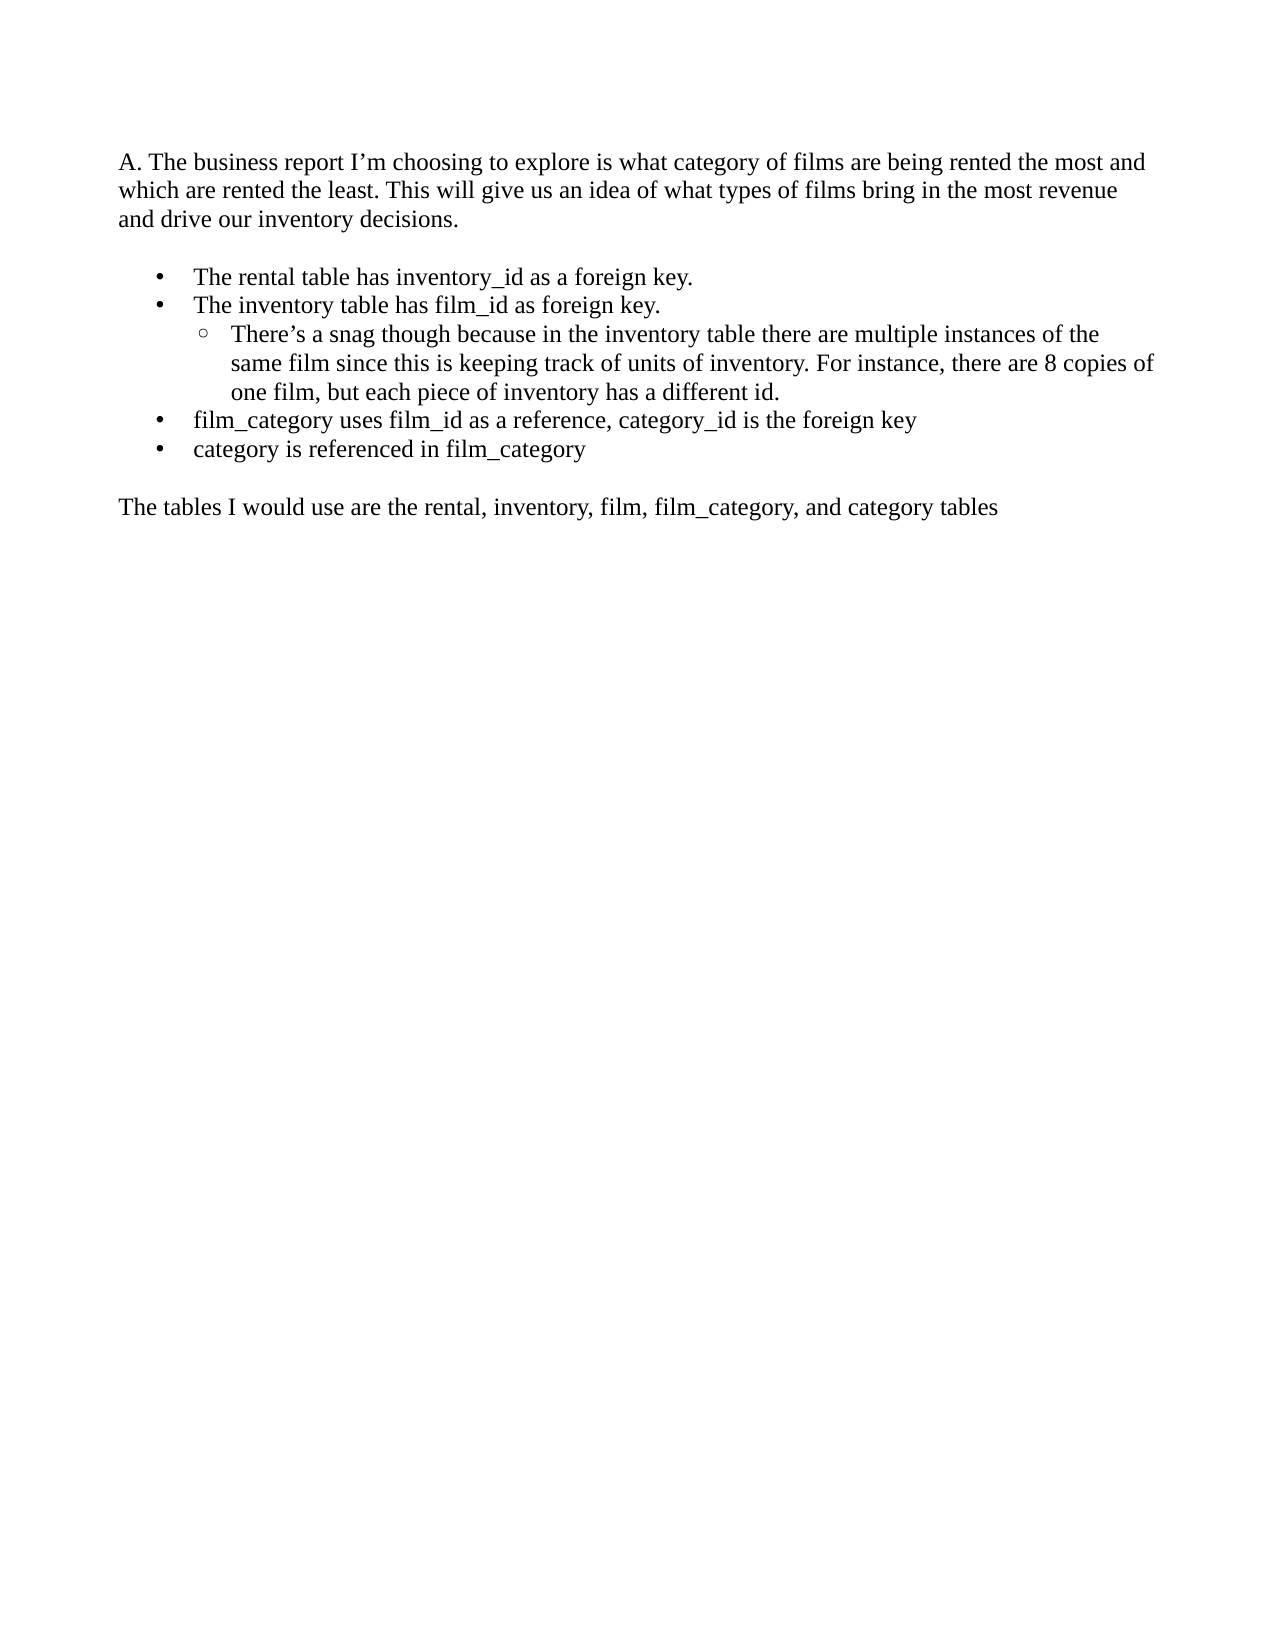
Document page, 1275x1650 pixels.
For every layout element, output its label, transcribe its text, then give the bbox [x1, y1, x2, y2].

list There’s a snag though because in the inventory table there are multiple instances of the same film since this is keeping track of units of inventory. For instance, there are 8 copies of one film, but each piece of inventory has a different id. [193, 319, 1157, 406]
text A. The business report I’m choosing to explore is what category of films are being rented the most and which are rented the least. This will give us an idea of what types of films bring in the most revenue and drive our inventory decisions. [118, 147, 1157, 233]
list film_category uses film_id as a reference, category_id is the foreign key [156, 406, 1157, 434]
list The rental table has inventory_id as a foreign key. [156, 262, 1157, 291]
list The inventory table has film_id as foreign key. [156, 291, 1157, 319]
text The tables I would use are the rental, inventory, film, film_category, and category tables [118, 492, 1157, 521]
list category is referenced in film_category [156, 434, 1157, 463]
